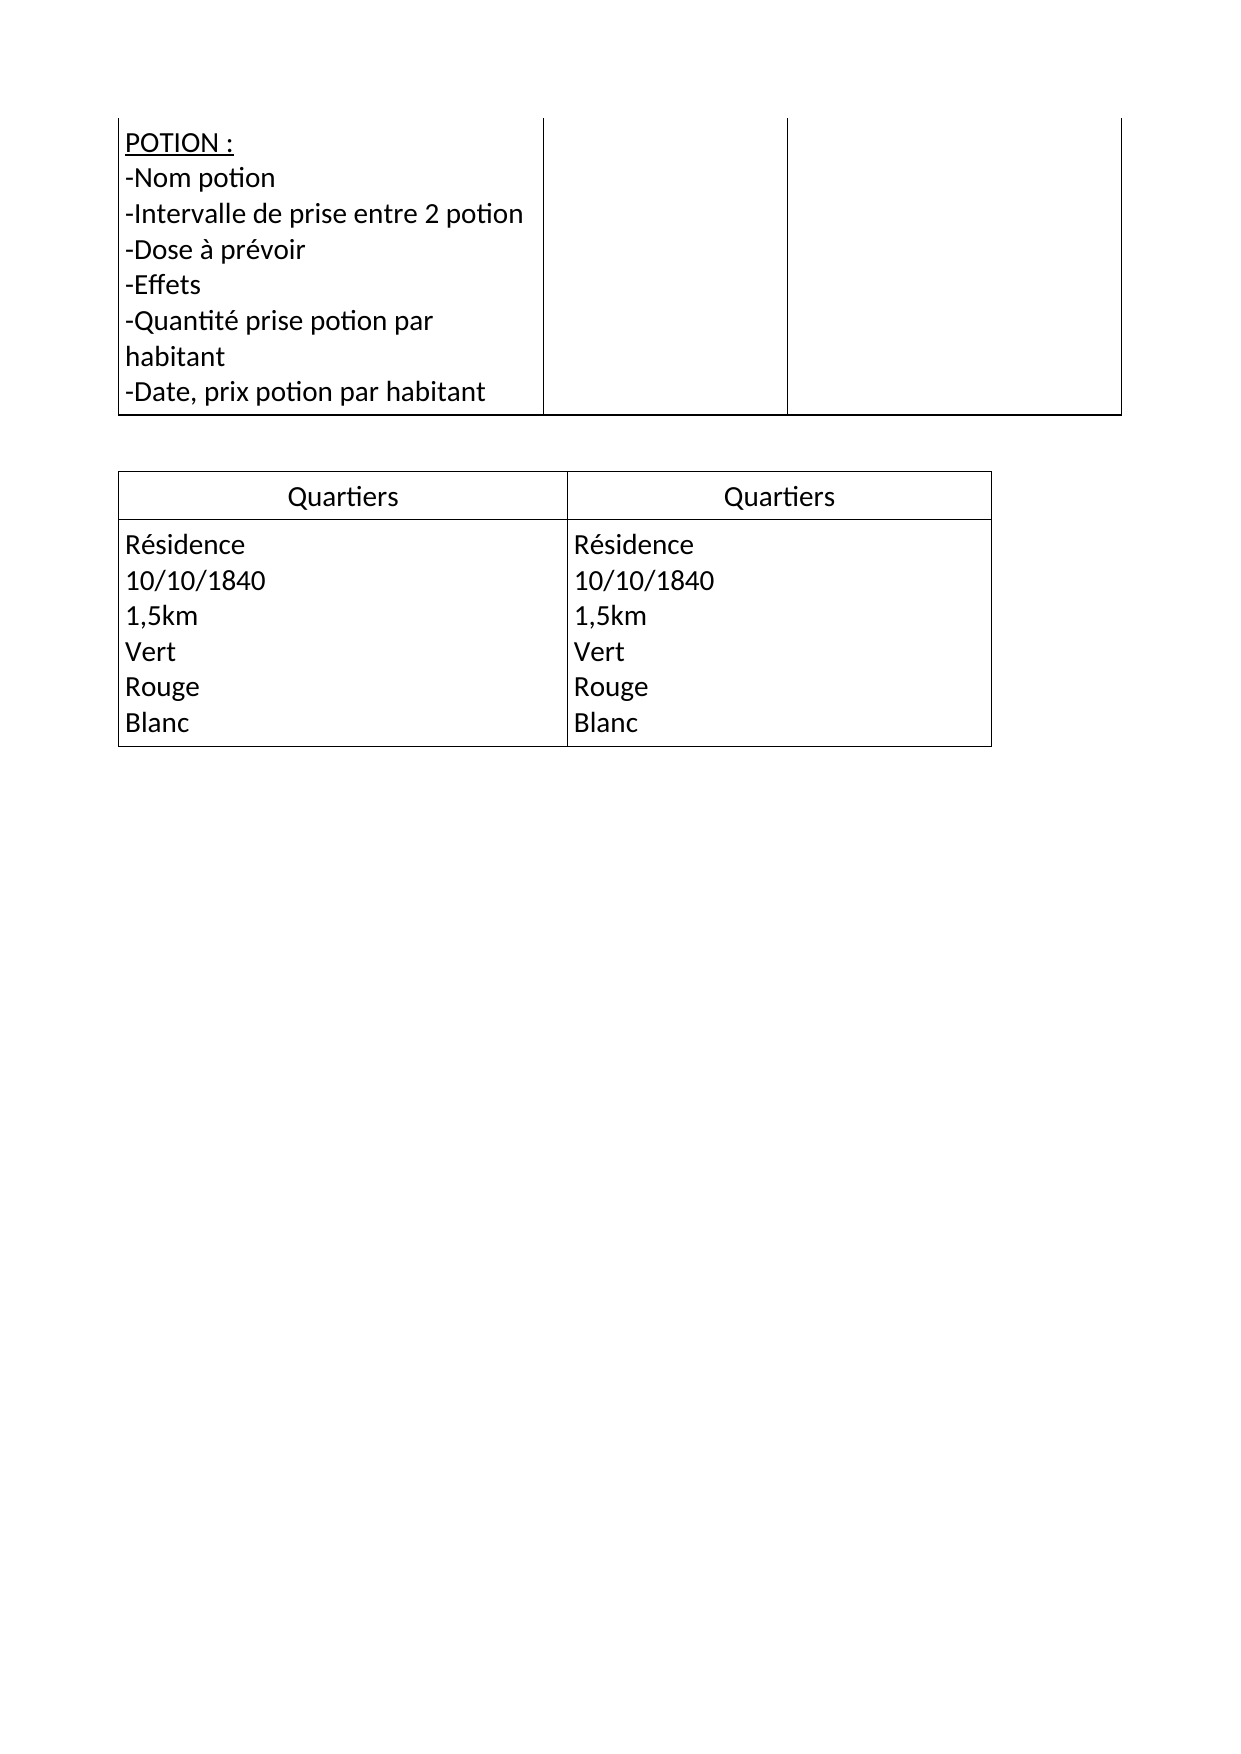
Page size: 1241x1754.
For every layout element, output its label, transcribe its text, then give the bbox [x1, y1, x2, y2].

table_cell Résidence 10/10/1840 1,5km Vert Rouge Blanc [568, 520, 991, 746]
table_cell POTION : -Nom potion -Intervalle de prise entre 2 potion -Dose à prévoir -Effets -Quantité prise potion par habitant -Date, prix potion par habitant [119, 118, 543, 414]
table_cell [544, 118, 787, 414]
table_cell [788, 118, 1121, 414]
table_cell Résidence 10/10/1840 1,5km Vert Rouge Blanc [119, 520, 567, 746]
table_header Quartiers [119, 472, 567, 519]
table_header Quartiers [568, 472, 991, 519]
